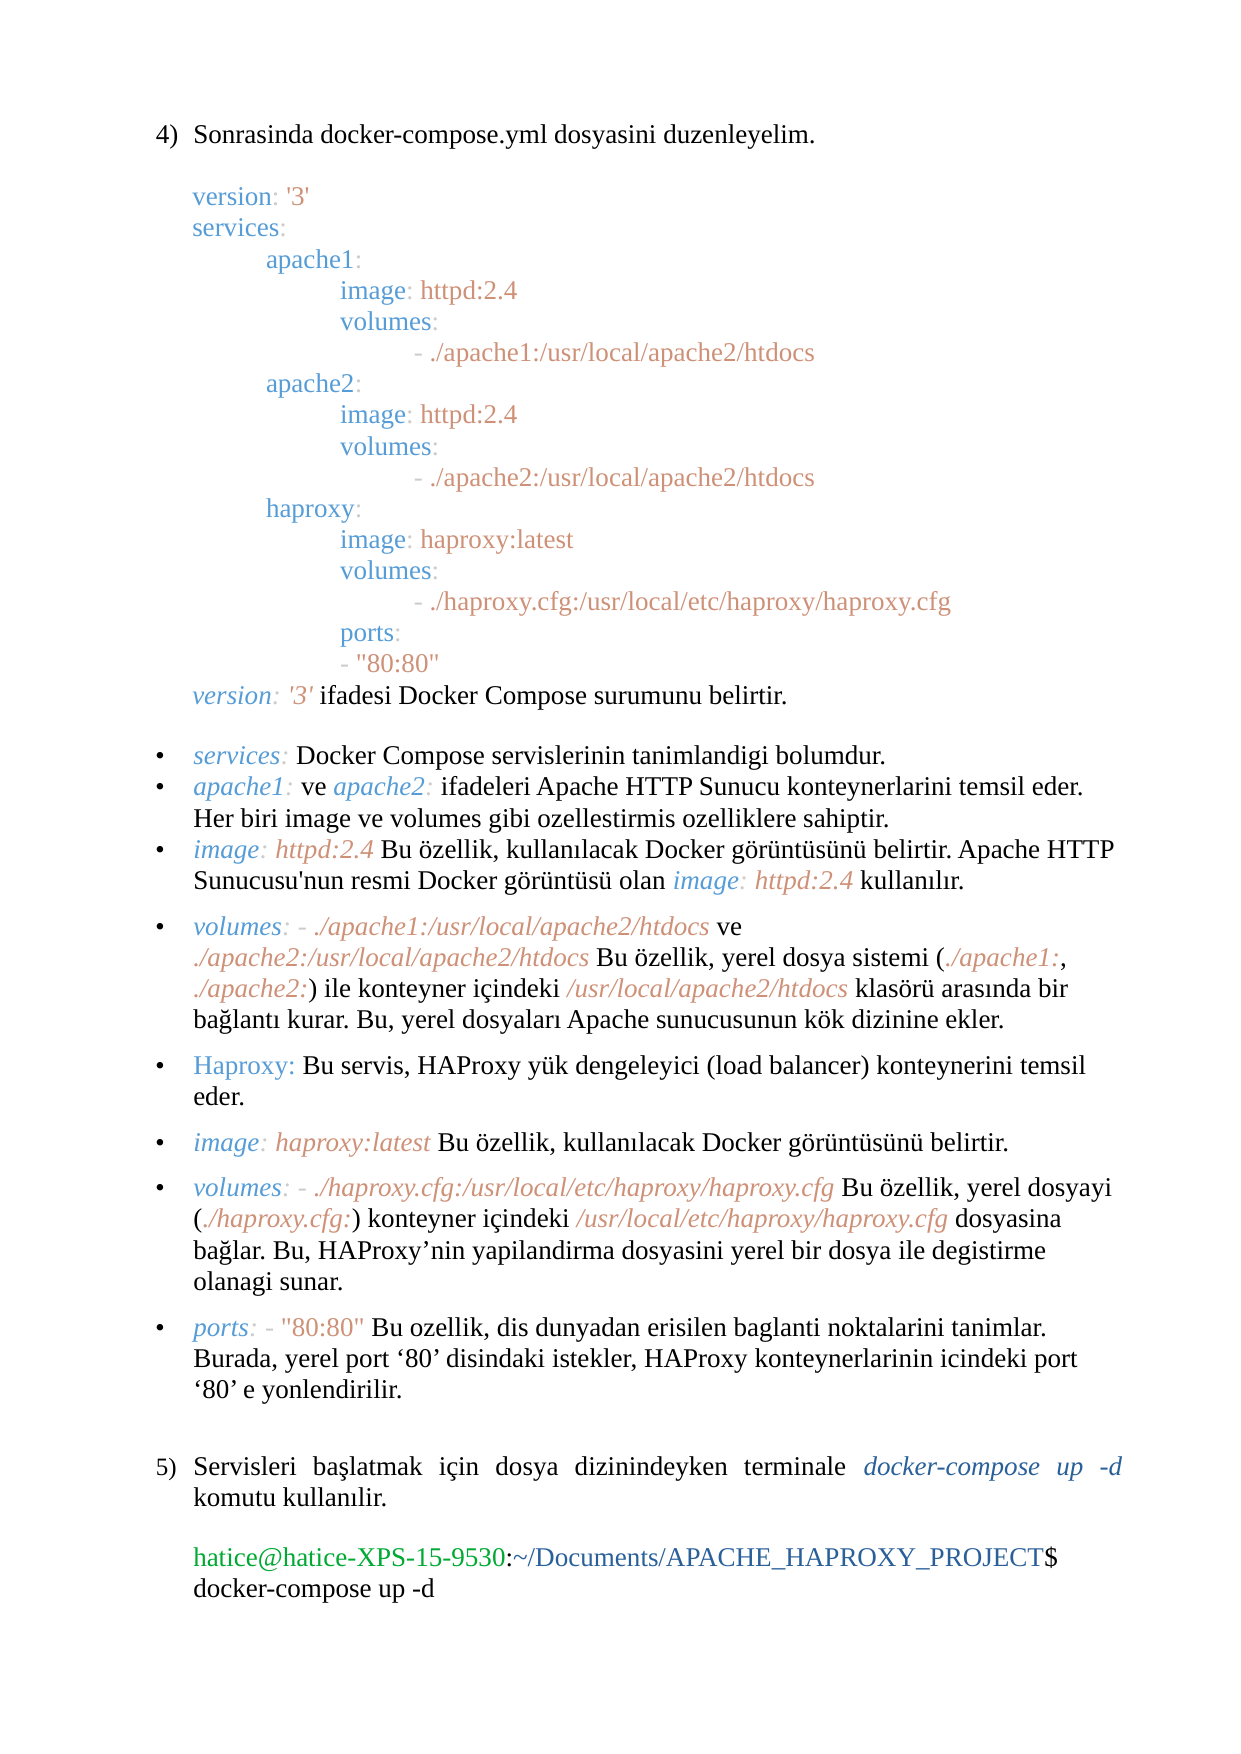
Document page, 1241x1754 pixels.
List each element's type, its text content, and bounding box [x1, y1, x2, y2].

text volumes: [340, 305, 1122, 336]
text - "80:80" [340, 648, 1122, 679]
text image: httpd:2.4 [340, 398, 1122, 429]
text - ./apache1:/usr/local/apache2/htdocs [340, 336, 1122, 367]
list Servisleri başlatmak için dosya dizinindeyken terminale docker-compose up -d komutu kullanılir. [156, 1450, 1122, 1512]
text version: '3' [118, 180, 1122, 212]
list Haproxy: Bu servis, HAProxy yük dengeleyici (load balancer) konteynerini temsil eder. [156, 1049, 1122, 1111]
text volumes: [340, 554, 1122, 585]
list volumes: - ./apache1:/usr/local/apache2/htdocs ve ./apache2:/usr/local/apache2/htdocs Bu özellik, yerel dosya sistemi (./apache1:, ./apache2:) ile konteyner içindeki /usr/local/apache2/htdocs klasörü arasında bir bağlantı kurar. Bu, yerel dosyaları Apache sunucusunun kök dizinine ekler. [156, 910, 1122, 1034]
list ports: - "80:80" Bu ozellik, dis dunyadan erisilen baglanti noktalarini tanimlar. Burada, yerel port ‘80’ disindaki istekler, HAProxy konteynerlarinin icindeki port ‘80’ e yonlendirilir. [156, 1311, 1122, 1404]
list apache1: ve apache2: ifadeleri Apache HTTP Sunucu konteynerlarini temsil eder. Her biri image ve volumes gibi ozellestirmis ozelliklere sahiptir. [156, 771, 1122, 833]
text haproxy: [266, 492, 1122, 523]
list volumes: - ./haproxy.cfg:/usr/local/etc/haproxy/haproxy.cfg Bu özellik, yerel dosyayi (./haproxy.cfg:) konteyner içindeki /usr/local/etc/haproxy/haproxy.cfg dosyasina bağlar. Bu, HAProxy’nin yapilandirma dosyasini yerel bir dosya ile degistirme olanagi sunar. [156, 1171, 1122, 1296]
text - ./haproxy.cfg:/usr/local/etc/haproxy/haproxy.cfg [340, 585, 1122, 616]
text volumes: [340, 429, 1122, 461]
text services: [192, 212, 1122, 243]
list hatice@hatice-XPS-15-9530:~/Documents/APACHE_HAPROXY_PROJECT$ docker-compose up -d [156, 1541, 1122, 1603]
text apache1: [266, 243, 1122, 274]
list image: httpd:2.4 Bu özellik, kullanılacak Docker görüntüsünü belirtir. Apache HTTP Sunucusu'nun resmi Docker görüntüsü olan image: httpd:2.4 kullanılır. [156, 833, 1122, 895]
text ports: [340, 616, 1122, 648]
list image: haproxy:latest Bu özellik, kullanılacak Docker görüntüsünü belirtir. [156, 1126, 1122, 1157]
text image: haproxy:latest [340, 523, 1122, 554]
text apache2: [266, 367, 1122, 398]
list Sonrasinda docker-compose.yml dosyasini duzenleyelim. [156, 118, 1122, 149]
text image: httpd:2.4 [340, 274, 1122, 305]
list services: Docker Compose servislerinin tanimlandigi bolumdur. [156, 739, 1122, 771]
text version: '3' ifadesi Docker Compose surumunu belirtir. [118, 679, 1122, 710]
text - ./apache2:/usr/local/apache2/htdocs [340, 461, 1122, 492]
